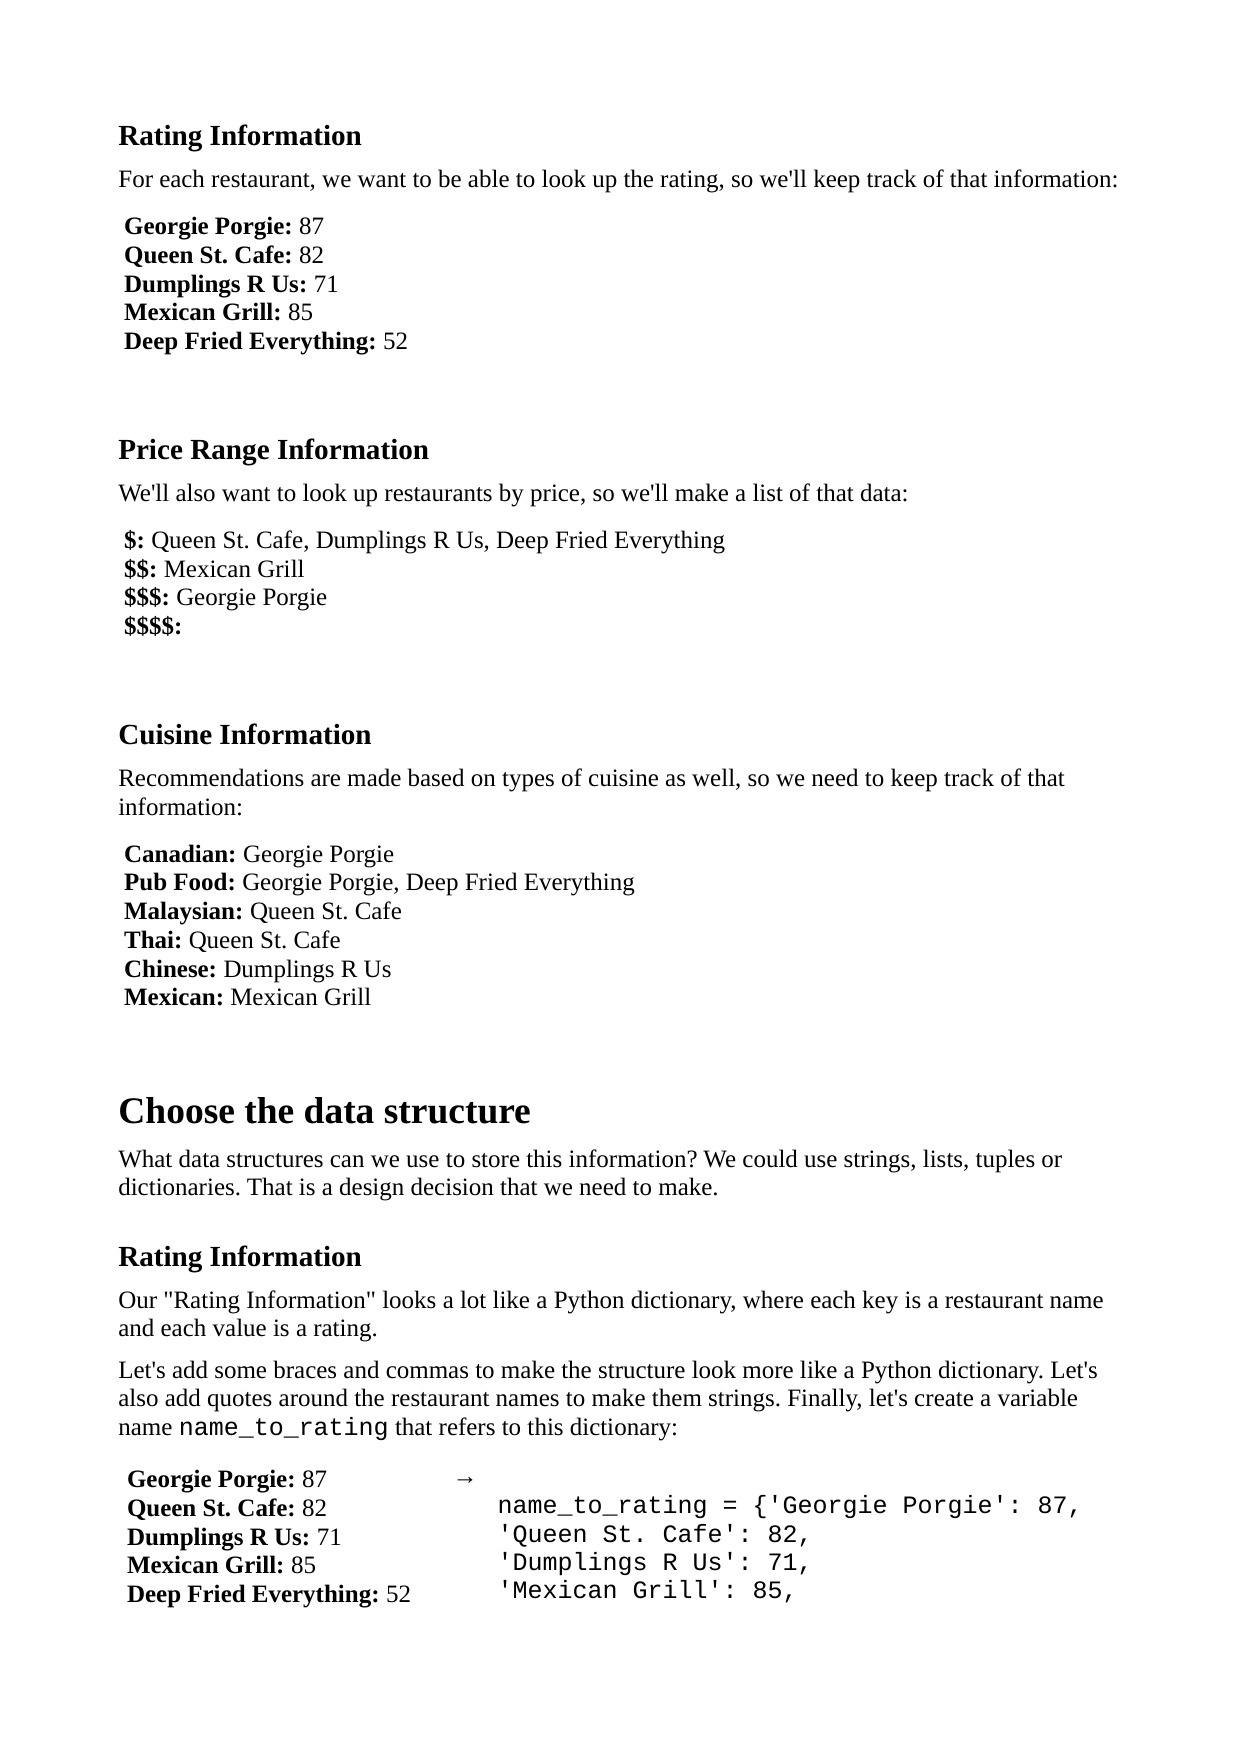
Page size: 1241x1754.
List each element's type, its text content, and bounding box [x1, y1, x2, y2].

table_header Georgie Porgie: 87 Queen St. Cafe: 82 Dumplings R Us: 71 Mexican Grill: 85 Deep Fried Everything: 52 [124, 1461, 429, 1611]
table_header [118, 519, 745, 651]
table_header → [450, 1459, 492, 1619]
table_header name_to_rating = {'Georgie Porgie': 87, 'Queen St. Cafe': 82, 'Dumplings R Us': 71, 'Mexican Grill': 85, [495, 1490, 1100, 1609]
table_header [434, 1459, 449, 1619]
table_header $: Queen St. Cafe, Dumplings R Us, Deep Fried Everything $$: Mexican Grill $$$: Georgie Porgie $$$$: [121, 522, 733, 643]
subtitle Rating Information [118, 1239, 1122, 1272]
subtitle Rating Information [118, 118, 1122, 152]
table_header Georgie Porgie: 87 Queen St. Cafe: 82 Dumplings R Us: 71 Mexican Grill: 85 Deep Fried Everything: 52 [121, 208, 427, 358]
table_header [1103, 1459, 1119, 1619]
table_header Canadian: Georgie Porgie Pub Food: Georgie Porgie, Deep Fried Everything Malaysian: Queen St. Cafe Thai: Queen St. Cafe Chinese: Dumplings R Us Mexican: Mexican Grill [121, 836, 642, 1014]
text We'll also want to look up restaurants by price, so we'll make a list of that data: [118, 478, 1122, 507]
table_header [118, 833, 655, 1022]
text Let's add some braces and commas to make the structure look more like a Python dictionary. Let's also add quotes around the restaurant names to make them strings. Finally, let's create a variable name name_to_rating that refers to this dictionary: [118, 1355, 1122, 1443]
subtitle Price Range Information [118, 432, 1122, 465]
table_header [118, 205, 439, 366]
text For each restaurant, we want to be able to look up the rating, so we'll keep track of that information: [118, 164, 1122, 193]
table_header [121, 1459, 434, 1619]
text What data structures can we use to store this information? We could use strings, lists, tuples or dictionaries. That is a design decision that we need to make. [118, 1144, 1122, 1201]
subtitle Choose the data structure [118, 1088, 1122, 1131]
subtitle Cuisine Information [118, 717, 1122, 750]
table_header [118, 1456, 1122, 1622]
table_header [492, 1459, 1103, 1619]
text Recommendations are made based on types of cuisine as well, so we need to keep track of that information: [118, 763, 1122, 820]
text Our "Rating Information" looks a lot like a Python dictionary, where each key is a restaurant name and each value is a rating. [118, 1285, 1122, 1342]
